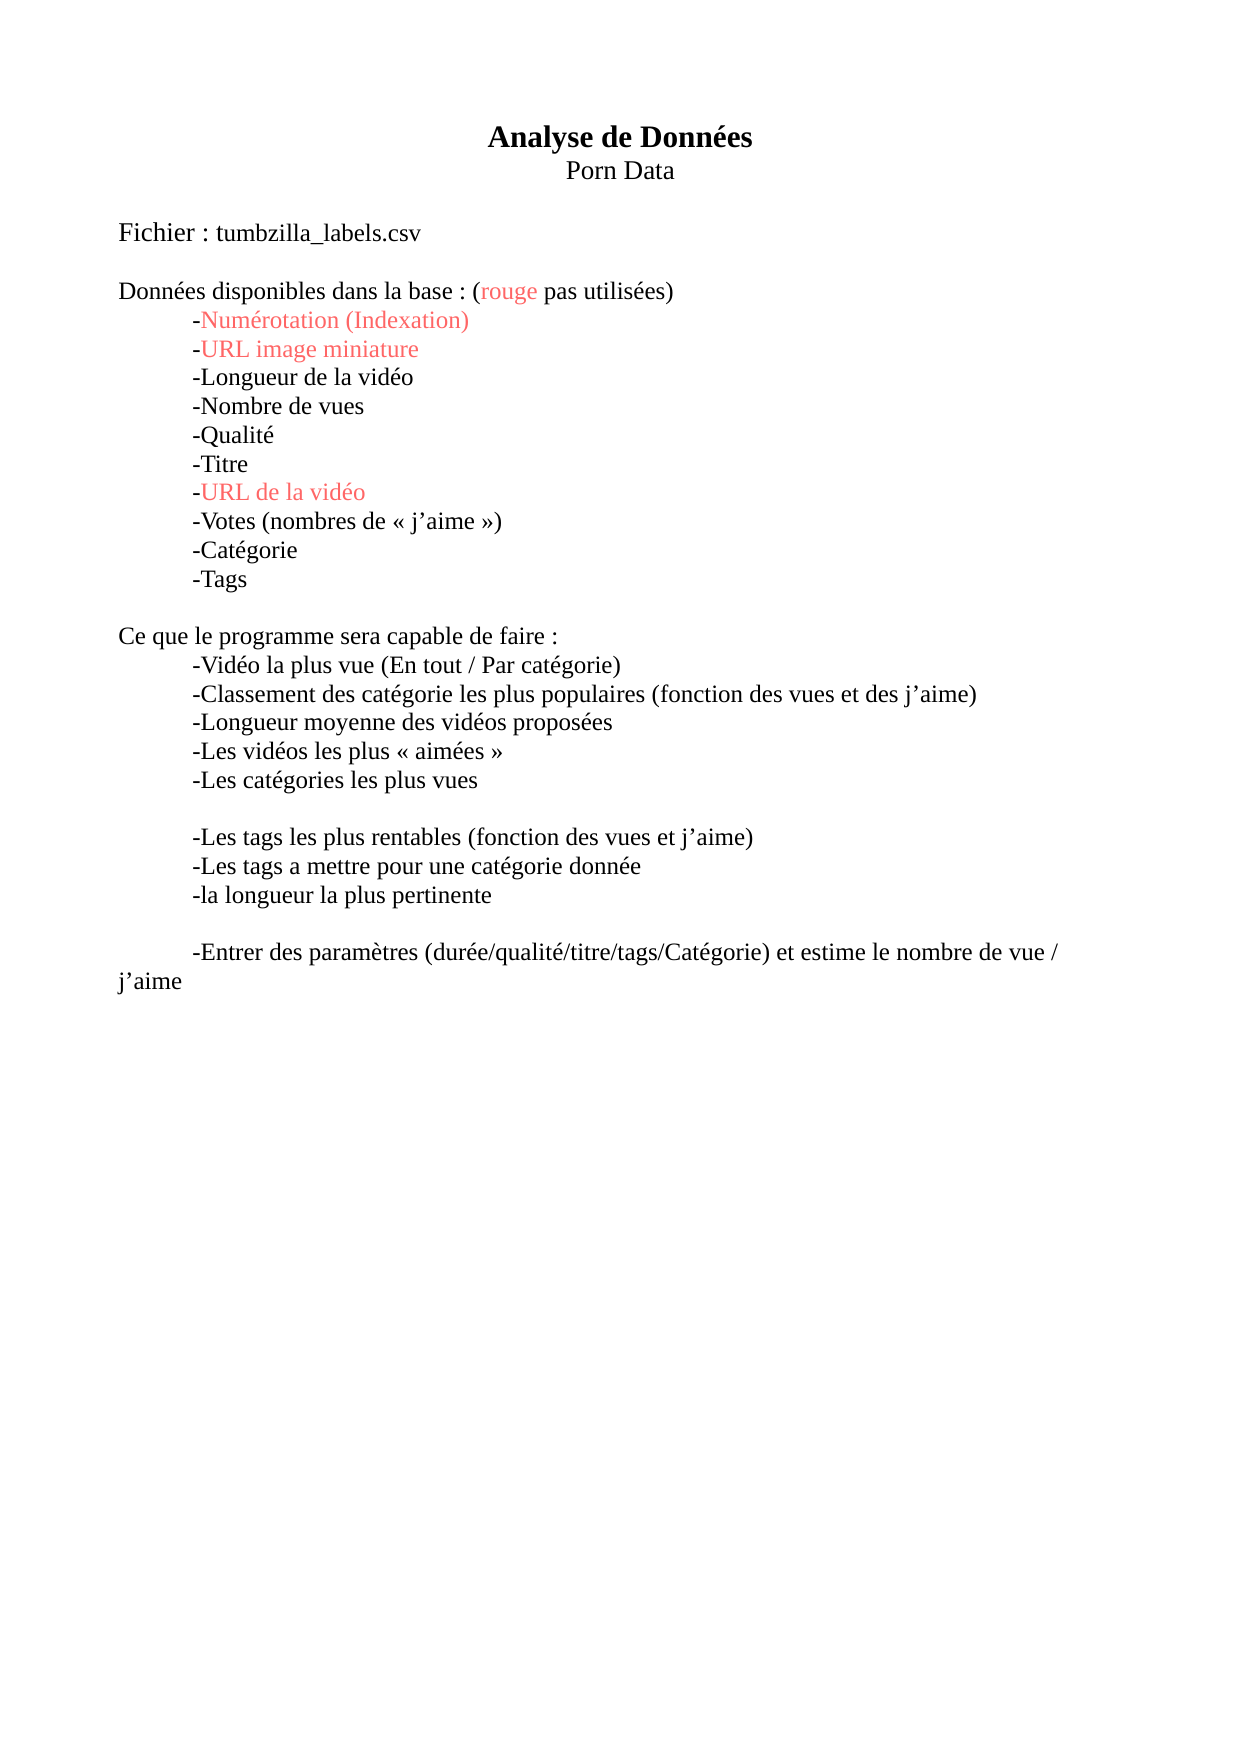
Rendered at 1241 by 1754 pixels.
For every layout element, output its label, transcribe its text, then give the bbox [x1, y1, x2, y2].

text -Vidéo la plus vue (En tout / Par catégorie) [118, 650, 1122, 679]
text -Longueur de la vidéo [118, 362, 1122, 391]
text -Tags [118, 564, 1122, 592]
text -Catégorie [118, 535, 1122, 564]
text -Les catégories les plus vues [118, 765, 1122, 794]
text Ce que le programme sera capable de faire : [118, 621, 1122, 650]
text -URL de la vidéo [118, 477, 1122, 506]
text Fichier : tumbzilla_labels.csv [118, 216, 1122, 247]
text -Nombre de vues [118, 391, 1122, 420]
text -Votes (nombres de « j’aime ») [118, 506, 1122, 535]
text -Longueur moyenne des vidéos proposées [118, 707, 1122, 736]
text Analyse de Données [118, 118, 1122, 154]
text -Numérotation (Indexation) [118, 305, 1122, 334]
text Données disponibles dans la base : (rouge pas utilisées) [118, 276, 1122, 305]
text -Les tags les plus rentables (fonction des vues et j’aime) [118, 822, 1122, 851]
text -Classement des catégorie les plus populaires (fonction des vues et des j’aime) [118, 679, 1122, 707]
text -Titre [118, 449, 1122, 477]
text Porn Data [118, 154, 1122, 185]
text -Qualité [118, 420, 1122, 449]
text -Les vidéos les plus « aimées » [118, 736, 1122, 765]
text -la longueur la plus pertinente [118, 880, 1122, 909]
text -Les tags a mettre pour une catégorie donnée [118, 851, 1122, 880]
text -URL image miniature [118, 334, 1122, 362]
text -Entrer des paramètres (durée/qualité/titre/tags/Catégorie) et estime le nombre de vue / j’aime [118, 937, 1122, 995]
